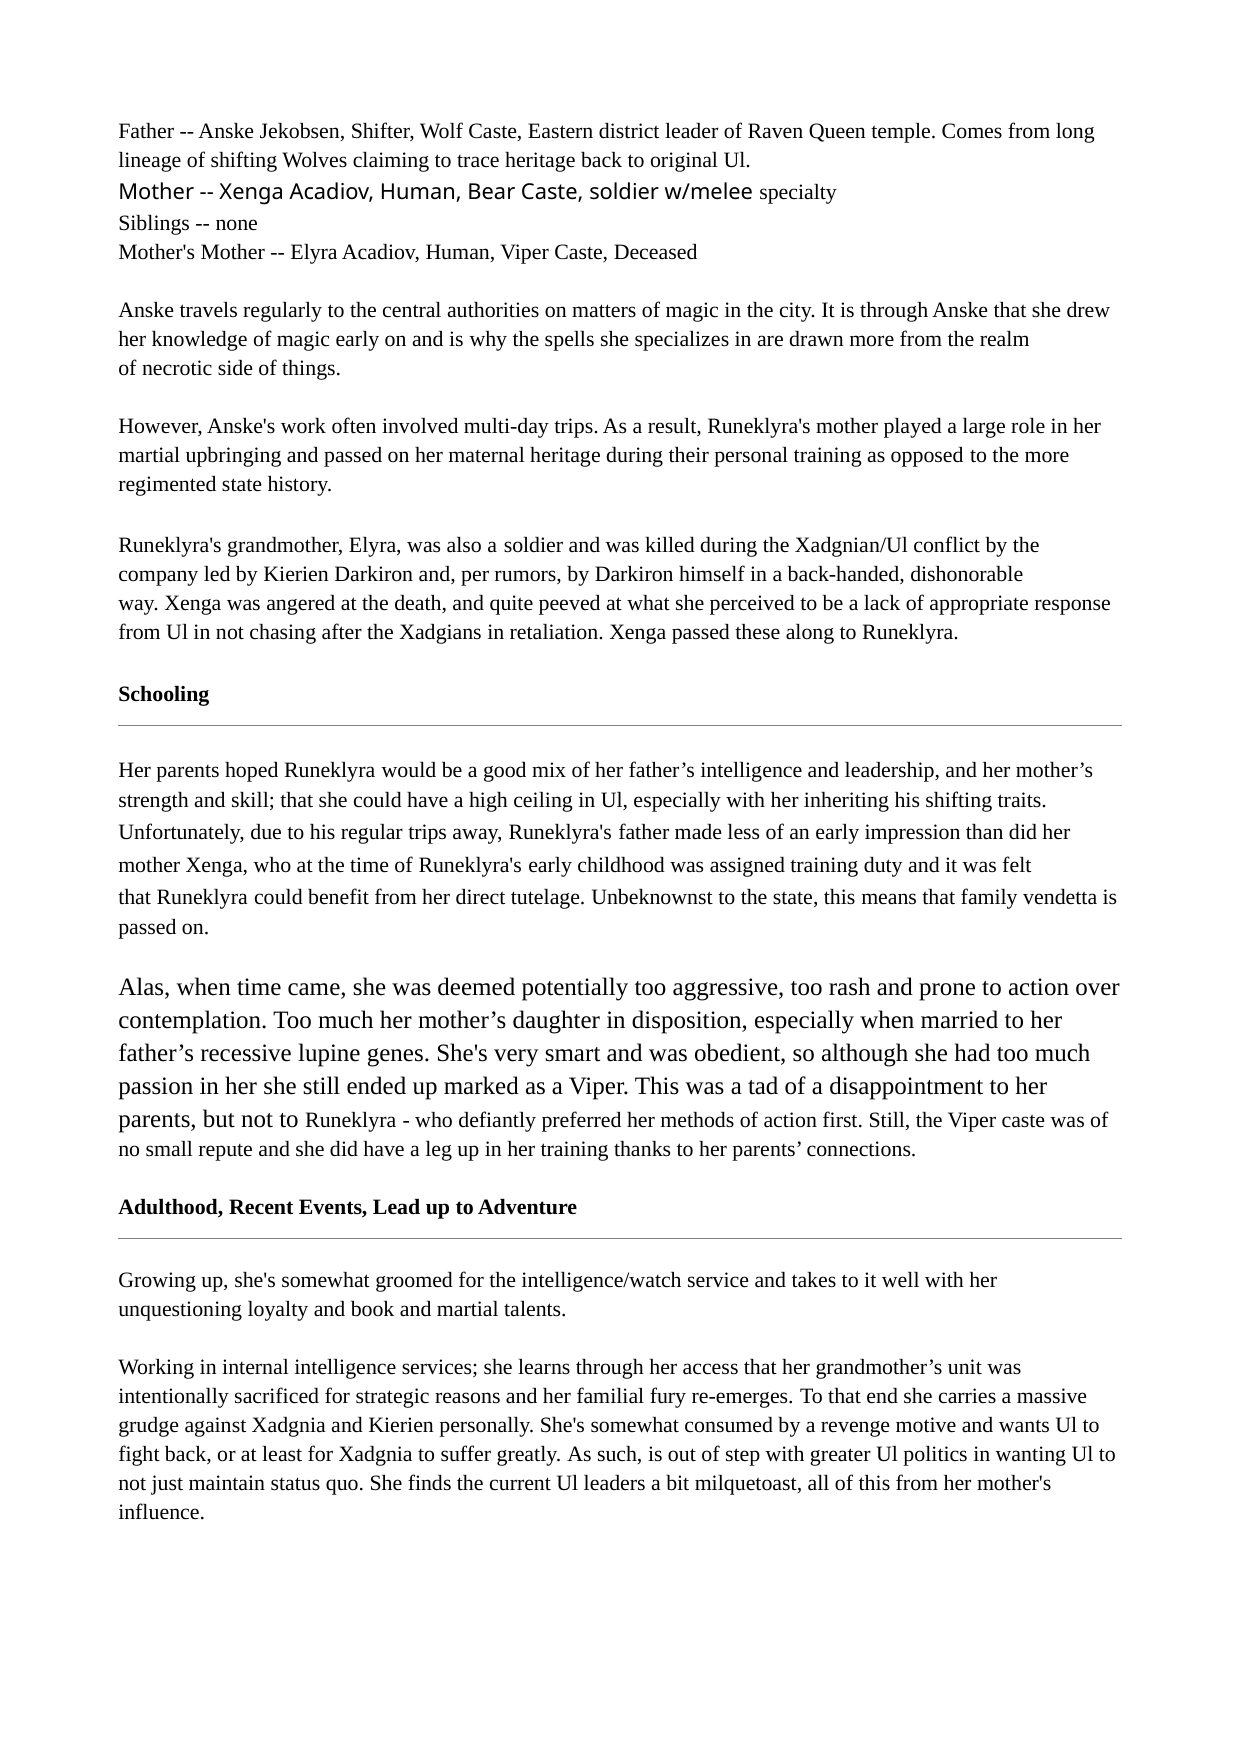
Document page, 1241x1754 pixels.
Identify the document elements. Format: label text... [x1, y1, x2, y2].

text However, Anske's work often involved multi-day trips. As a result, Runeklyra's mother played a large role in her martial upbringing and passed on her maternal heritage during their personal training as opposed to the more regimented state history. [118, 413, 1122, 496]
text Mother -- Xenga Acadiov, Human, Bear Caste, soldier w/melee specialty [118, 176, 1122, 206]
text Runeklyra's grandmother, Elyra, was also a soldier and was killed during the Xadgnian/Ul conflict by the company led by Kierien Darkiron and, per rumors, by Darkiron himself in a back-handed, dishonorable way. Xenga was angered at the death, and quite peeved at what she perceived to be a lack of appropriate response from Ul in not chasing after the Xadgians in retaliation. Xenga passed these along to Runeklyra. [118, 529, 1122, 644]
text Alas, when time came, she was deemed potentially too aggressive, too rash and prone to action over contemplation. Too much her mother’s daughter in disposition, especially when married to her father’s recessive lupine genes. She's very smart and was obedient, so although she had too much passion in her she still ended up marked as a Viper. This was a tad of a disappointment to her parents, but not to Runeklyra - who defiantly preferred her methods of action first. Still, the Viper caste was of no small repute and she did have a leg up in her training thanks to her parents’ connections. [118, 972, 1122, 1161]
text Growing up, she's somewhat groomed for the intelligence/watch service and takes to it well with her unquestioning loyalty and book and martial talents. [118, 1267, 1122, 1321]
text Her parents hoped Runeklyra would be a good mix of her father’s intelligence and leadership, and her mother’s strength and skill; that she could have a high ceiling in Ul, especially with her inheriting his shifting traits. Unfortunately, due to his regular trips away, Runeklyra's father made less of an early impression than did her mother Xenga, who at the time of Runeklyra's early childhood was assigned training duty and it was felt that Runeklyra could benefit from her direct tutelage. Unbeknownst to the state, this means that family vendetta is passed on. [118, 754, 1122, 939]
text Mother's Mother -- Elyra Acadiov, Human, Viper Caste, Deceased [118, 239, 1122, 264]
text Schooling [118, 681, 1122, 706]
text Anske travels regularly to the central authorities on matters of magic in the city. It is through Anske that she drew her knowledge of magic early on and is why the spells she specializes in are drawn more from the realm of necrotic side of things. [118, 297, 1122, 380]
text Father -- Anske Jekobsen, Shifter, Wolf Caste, Eastern district leader of Raven Queen temple. Comes from long lineage of shifting Wolves claiming to trace heritage back to original Ul. [118, 118, 1122, 172]
text Working in internal intelligence services; she learns through her access that her grandmother’s unit was intentionally sacrificed for strategic reasons and her familial fury re-emerges. To that end she carries a massive grudge against Xadgnia and Kierien personally. She's somewhat consumed by a revenge motive and wants Ul to fight back, or at least for Xadgnia to suffer greatly. As such, is out of step with greater Ul politics in wanting Ul to not just maintain status quo. She finds the current Ul leaders a bit milquetoast, all of this from her mother's influence. [118, 1354, 1122, 1524]
text Adulthood, Recent Events, Lead up to Adventure [118, 1194, 1122, 1219]
text Siblings -- none [118, 210, 1122, 235]
